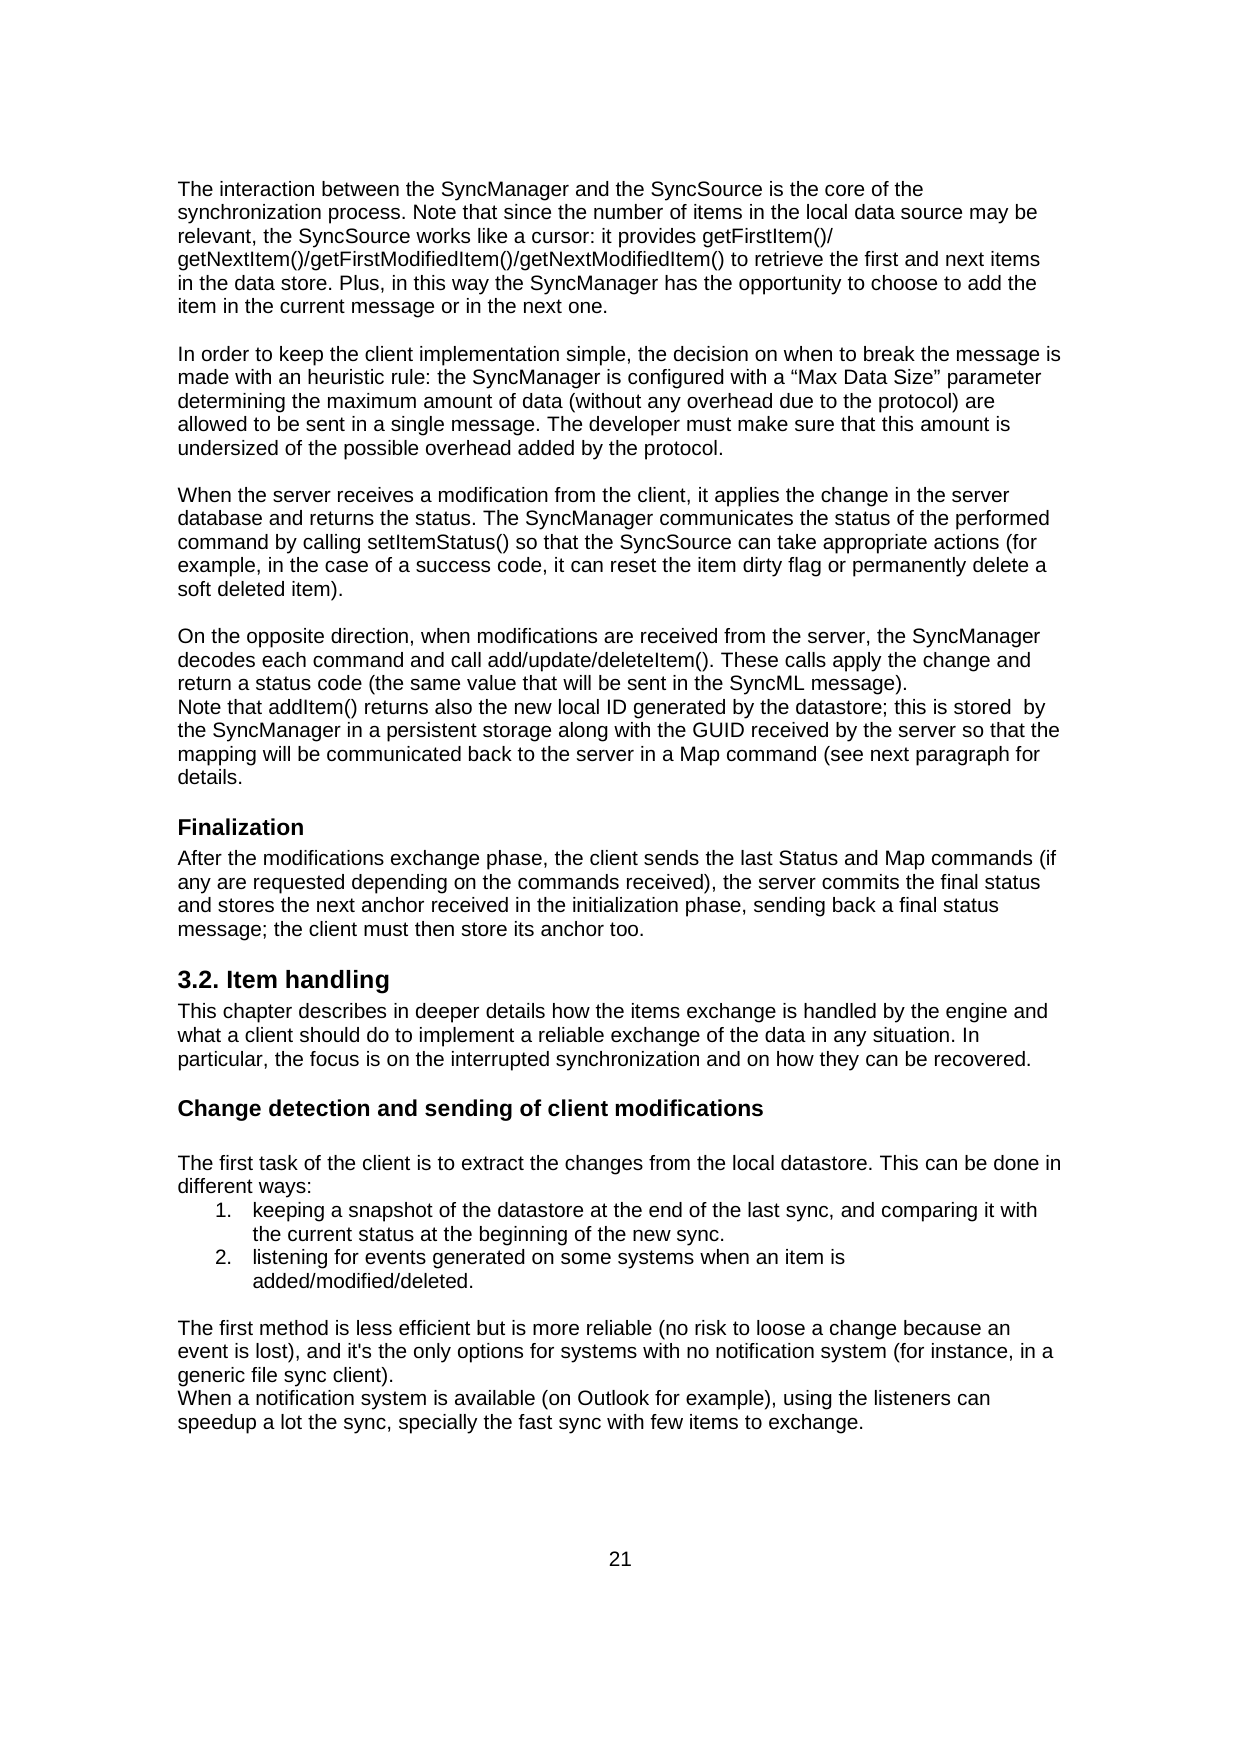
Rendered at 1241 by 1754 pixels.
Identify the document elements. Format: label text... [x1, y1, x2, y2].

subtitle Change detection and sending of client modifications [177, 1096, 1063, 1122]
text After the modifications exchange phase, the client sends the last Status and Map commands (if any are requested depending on the commands received), the server commits the final status and stores the next anchor received in the initialization phase, sending back a final status message; the client must then store its anchor too. [177, 847, 1063, 941]
subtitle Item handling [177, 966, 1063, 994]
text On the opposite direction, when modifications are received from the server, the SyncManager decodes each command and call add/update/deleteItem(). These calls apply the change and return a status code (the same value that will be sent in the SyncML message). [177, 624, 1063, 695]
list listening for events generated on some systems when an item is added/modified/deleted. [215, 1246, 1063, 1293]
text The first task of the client is to extract the changes from the local datastore. This can be done in different ways: [177, 1151, 1063, 1198]
text This chapter describes in deeper details how the items exchange is handled by the engine and what a client should do to implement a reliable exchange of the data in any situation. In particular, the focus is on the interrupted synchronization and on how they can be recovered. [177, 1000, 1063, 1071]
text The interaction between the SyncManager and the SyncSource is the core of the synchronization process. Note that since the number of items in the local data source may be relevant, the SyncSource works like a cursor: it provides getFirstItem()/ getNextItem()/getFirstModifiedItem()/getNextModifiedItem() to retrieve the first and next items in the data store. Plus, in this way the SyncManager has the opportunity to choose to add the item in the current message or in the next one. [177, 177, 1063, 318]
text In order to keep the client implementation simple, the decision on when to break the message is made with an heuristic rule: the SyncManager is configured with a “Max Data Size” parameter determining the maximum amount of data (without any overhead due to the protocol) are allowed to be sent in a single message. The developer must make sure that this amount is undersized of the possible overhead added by the protocol. [177, 342, 1063, 460]
text When the server receives a modification from the client, it applies the change in the server database and returns the status. The SyncManager communicates the status of the performed command by calling setItemStatus() so that the SyncSource can take appropriate actions (for example, in the case of a success code, it can reset the item dirty flag or permanently delete a soft deleted item). [177, 483, 1063, 601]
subtitle Finalization [177, 814, 1063, 840]
text Note that addItem() returns also the new local ID generated by the datastore; this is stored by the SyncManager in a persistent storage along with the GUID received by the server so that the mapping will be communicated back to the server in a Map command (see next paragraph for details. [177, 695, 1063, 789]
text The first method is less efficient but is more reliable (no risk to loose a change because an event is lost), and it's the only options for systems with no notification system (for instance, in a generic file sync client). [177, 1316, 1063, 1387]
list keeping a snapshot of the datastore at the end of the last sync, and comparing it with the current status at the beginning of the new sync. [215, 1198, 1063, 1246]
text When a notification system is available (on Outlook for example), using the listeners can speedup a lot the sync, specially the fast sync with few items to exchange. [177, 1387, 1063, 1434]
